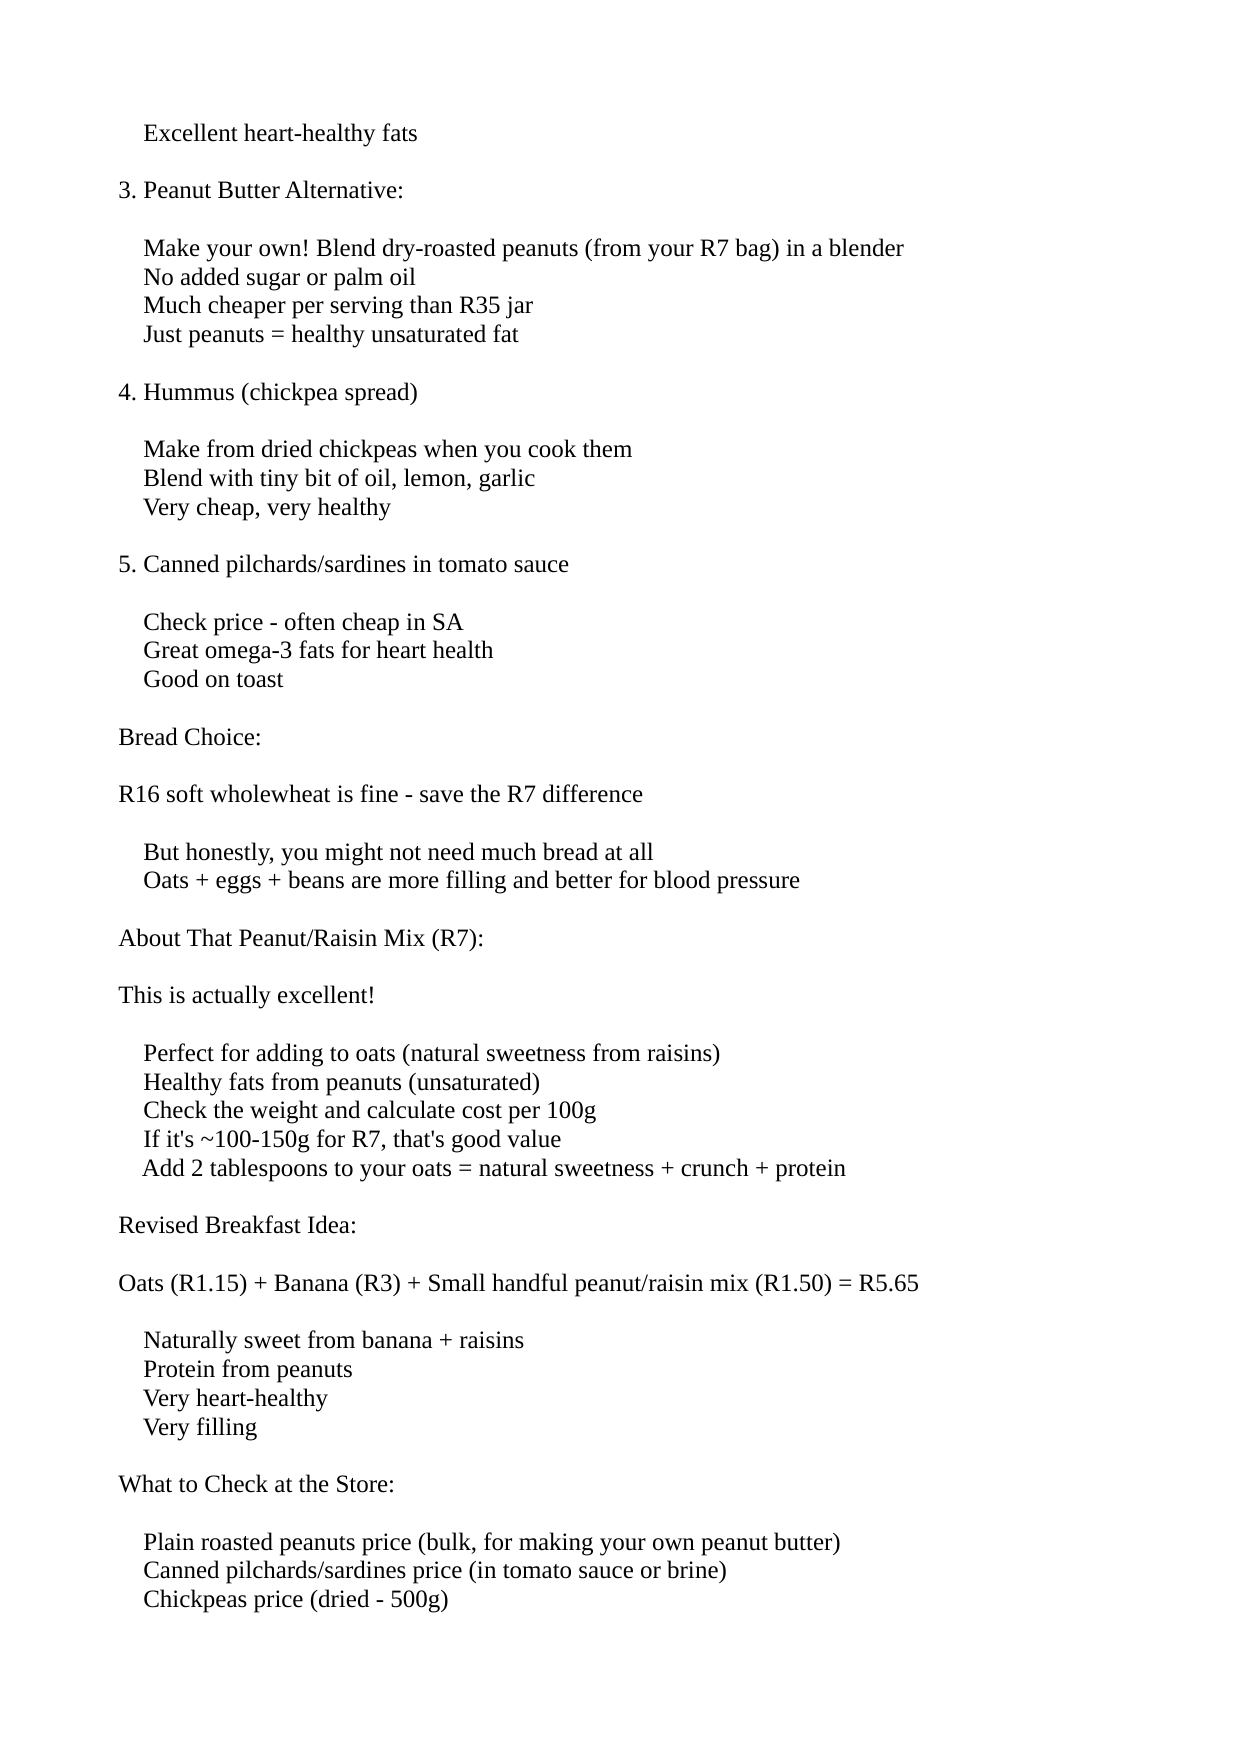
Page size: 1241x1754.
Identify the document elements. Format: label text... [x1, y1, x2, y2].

text Plain roasted peanuts price (bulk, for making your own peanut butter) [118, 1527, 1122, 1556]
text Oats + eggs + beans are more filling and better for blood pressure [118, 866, 1122, 894]
text Canned pilchards/sardines price (in tomato sauce or brine) [118, 1556, 1122, 1584]
text Oats (R1.15) + Banana (R3) + Small handful peanut/raisin mix (R1.50) = R5.65 [118, 1268, 1122, 1297]
text Revised Breakfast Idea: [118, 1211, 1122, 1239]
text Chickpeas price (dried - 500g) [118, 1584, 1122, 1613]
text Bread Choice: [118, 722, 1122, 751]
text If it's ~100-150g for R7, that's good value [118, 1124, 1122, 1153]
text Naturally sweet from banana + raisins [118, 1326, 1122, 1354]
text Very cheap, very healthy [118, 492, 1122, 521]
text What to Check at the Store: [118, 1469, 1122, 1498]
text This is actually excellent! [118, 981, 1122, 1009]
text Just peanuts = healthy unsaturated fat [118, 319, 1122, 348]
text Healthy fats from peanuts (unsaturated) [118, 1067, 1122, 1096]
text 3. Peanut Butter Alternative: [118, 176, 1122, 204]
text Blend with tiny bit of oil, lemon, garlic [118, 463, 1122, 492]
text About That Peanut/Raisin Mix (R7): [118, 923, 1122, 952]
text Protein from peanuts [118, 1354, 1122, 1383]
text 4. Hummus (chickpea spread) [118, 377, 1122, 406]
text Very heart-healthy [118, 1383, 1122, 1412]
text But honestly, you might not need much bread at all [118, 837, 1122, 866]
text Check price - often cheap in SA [118, 607, 1122, 636]
text Good on toast [118, 664, 1122, 693]
text Make your own! Blend dry-roasted peanuts (from your R7 bag) in a blender [118, 233, 1122, 262]
text Great omega-3 fats for heart health [118, 636, 1122, 664]
text Make from dried chickpeas when you cook them [118, 434, 1122, 463]
text Very filling [118, 1412, 1122, 1441]
text Check the weight and calculate cost per 100g [118, 1096, 1122, 1124]
text R16 soft wholewheat is fine - save the R7 difference [118, 779, 1122, 808]
text 5. Canned pilchards/sardines in tomato sauce [118, 549, 1122, 578]
text Much cheaper per serving than R35 jar [118, 291, 1122, 319]
text Add 2 tablespoons to your oats = natural sweetness + crunch + protein [118, 1153, 1122, 1182]
text Excellent heart-healthy fats [118, 118, 1122, 147]
text Perfect for adding to oats (natural sweetness from raisins) [118, 1038, 1122, 1067]
text No added sugar or palm oil [118, 262, 1122, 291]
